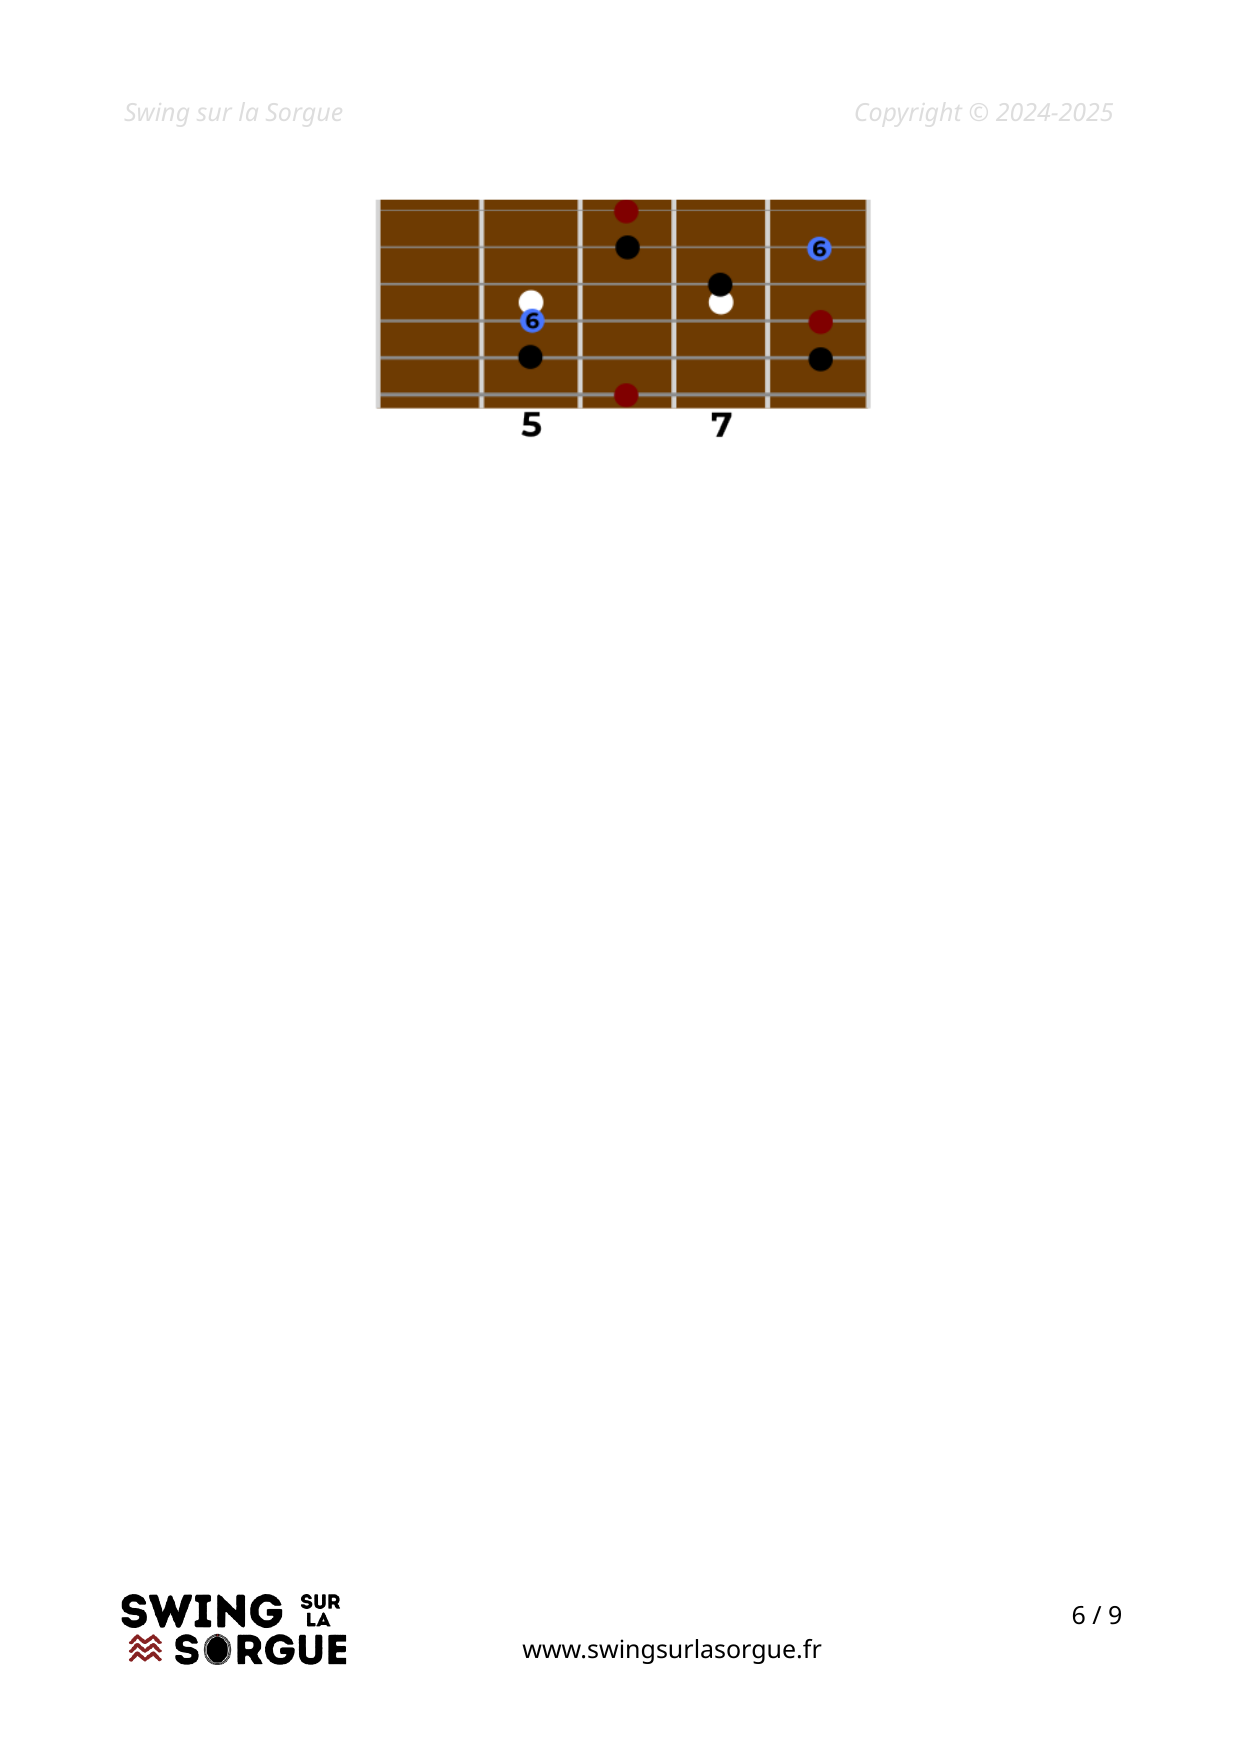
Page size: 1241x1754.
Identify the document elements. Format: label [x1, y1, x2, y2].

picture [121, 1594, 347, 1665]
picture [369, 197, 872, 440]
